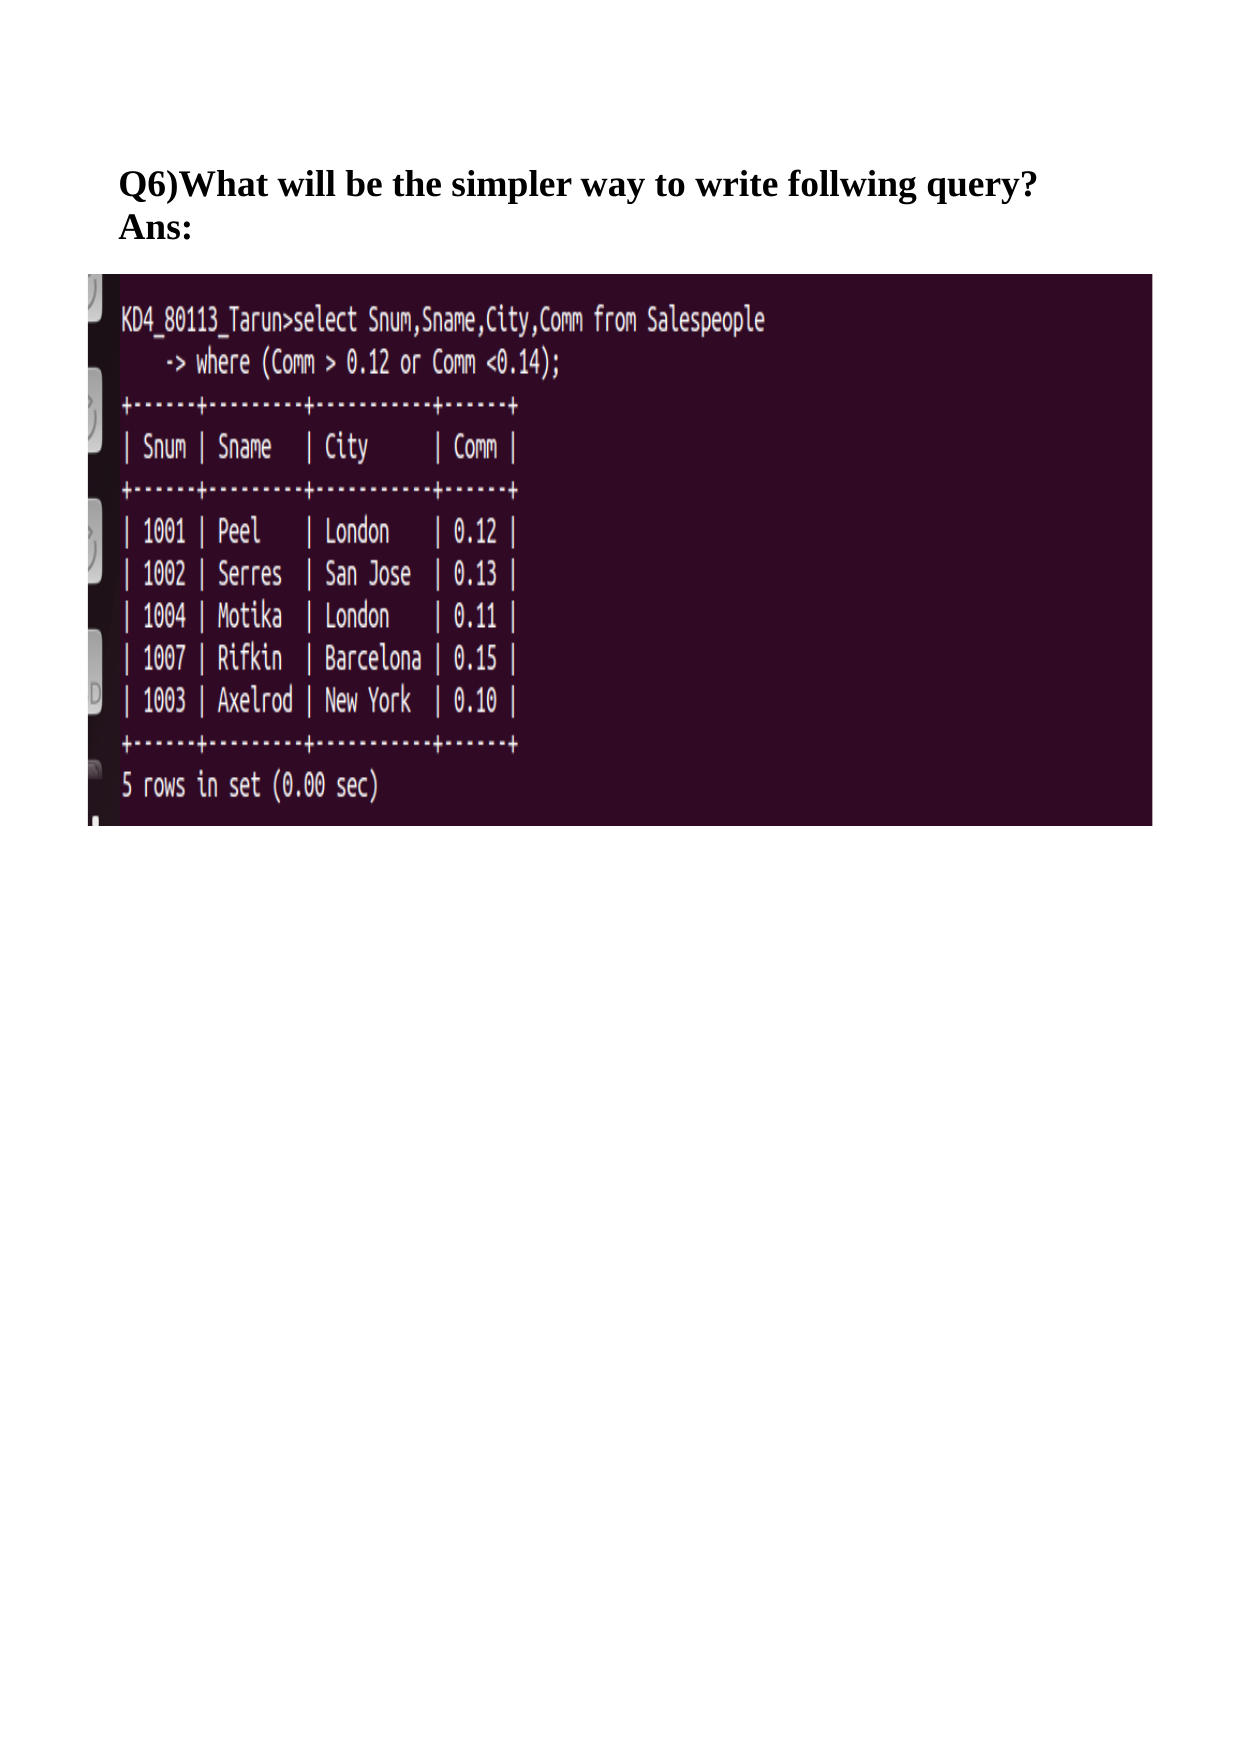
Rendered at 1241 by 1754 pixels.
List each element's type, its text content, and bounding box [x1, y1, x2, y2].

text Ans: [118, 204, 1122, 247]
picture [87, 274, 1153, 826]
text Q6)What will be the simpler way to write follwing query? [118, 161, 1122, 204]
